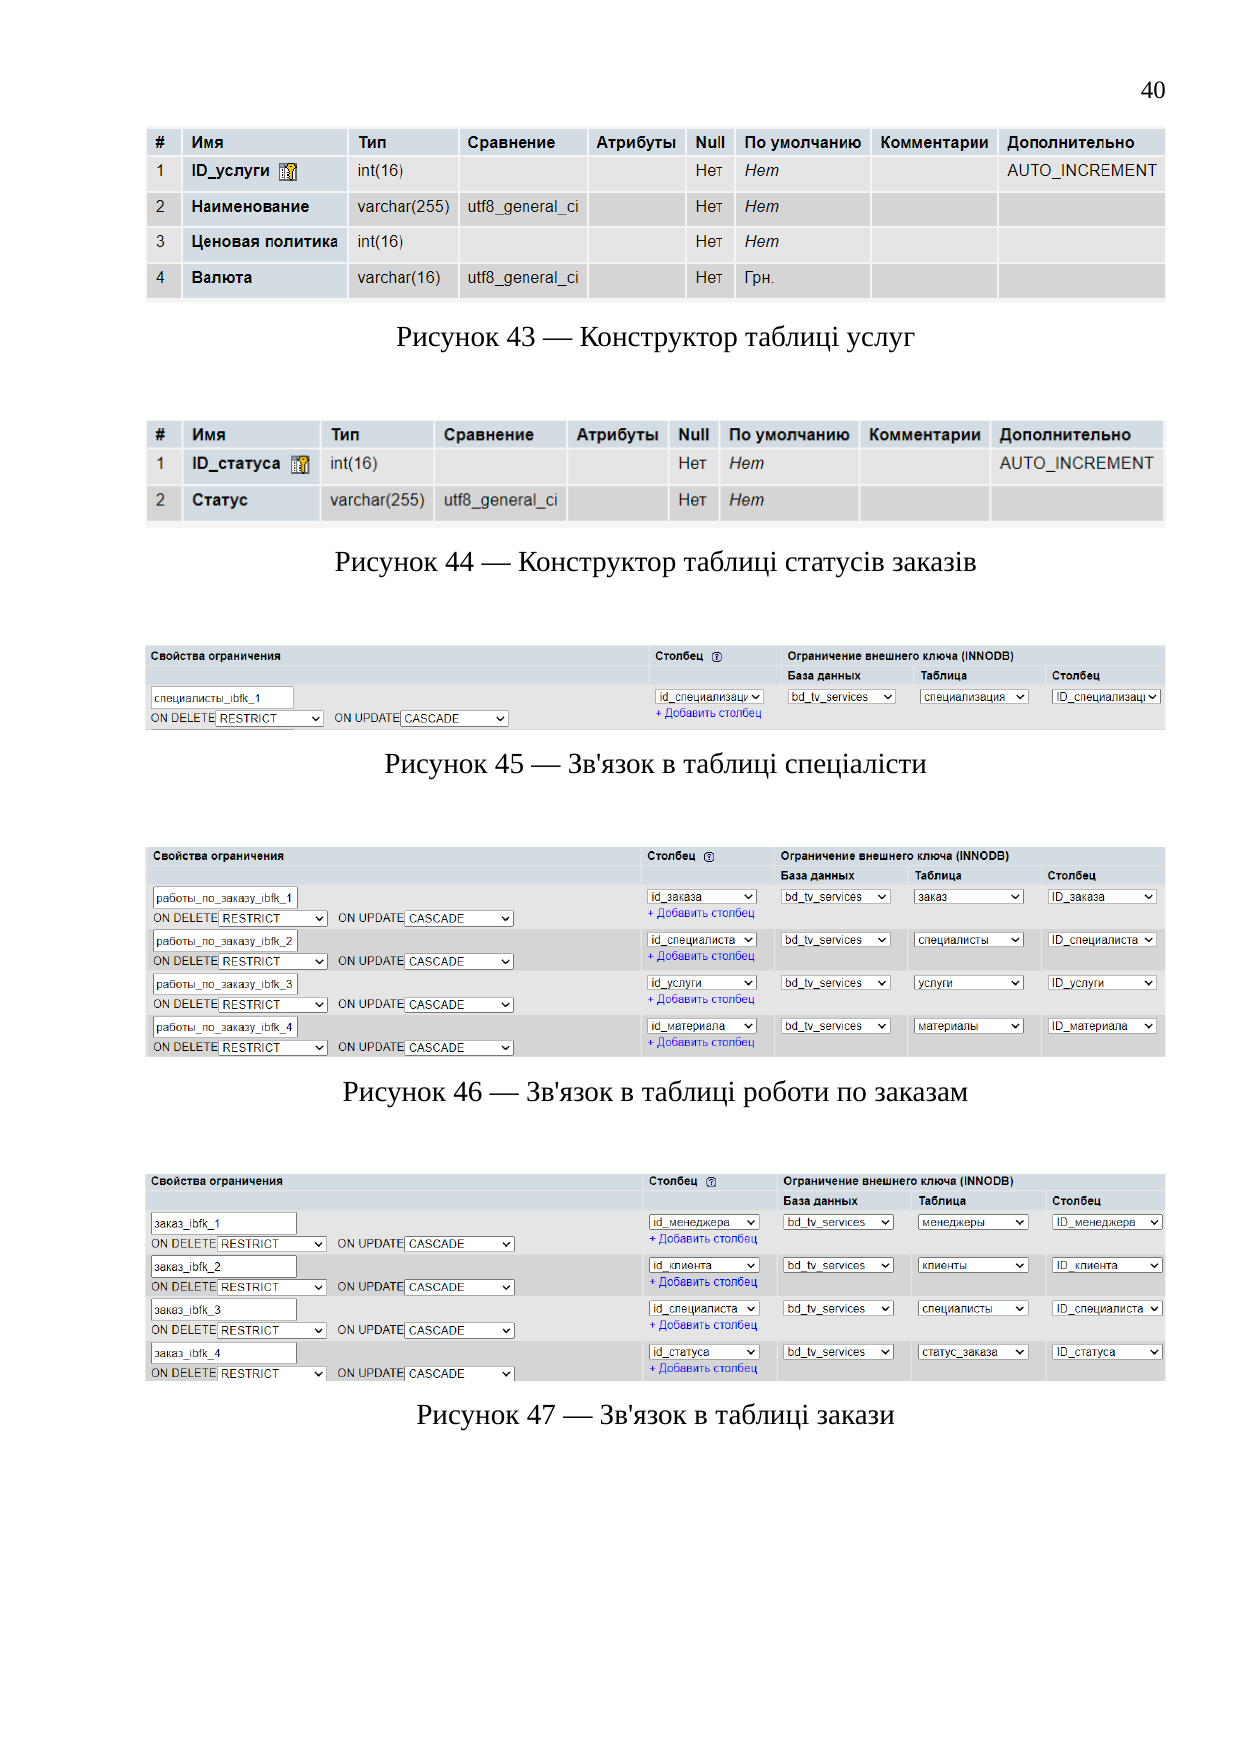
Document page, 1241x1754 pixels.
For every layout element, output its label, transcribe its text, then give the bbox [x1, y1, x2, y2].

text Рисунок 43 — Конструктор таблиці услуг [145, 303, 1166, 353]
picture [145, 126, 1166, 303]
picture [145, 420, 1166, 528]
picture [145, 1174, 1166, 1381]
picture [145, 645, 1166, 730]
picture [145, 847, 1166, 1057]
text Рисунок 46 — Зв'язок в таблиці роботи по заказам [145, 1057, 1166, 1107]
text Рисунок 45 — Зв'язок в таблиці спеціалісти [145, 730, 1166, 780]
text Рисунок 47 — Зв'язок в таблиці закази [145, 1381, 1166, 1431]
text Рисунок 44 — Конструктор таблиці статусів заказів [145, 528, 1166, 578]
